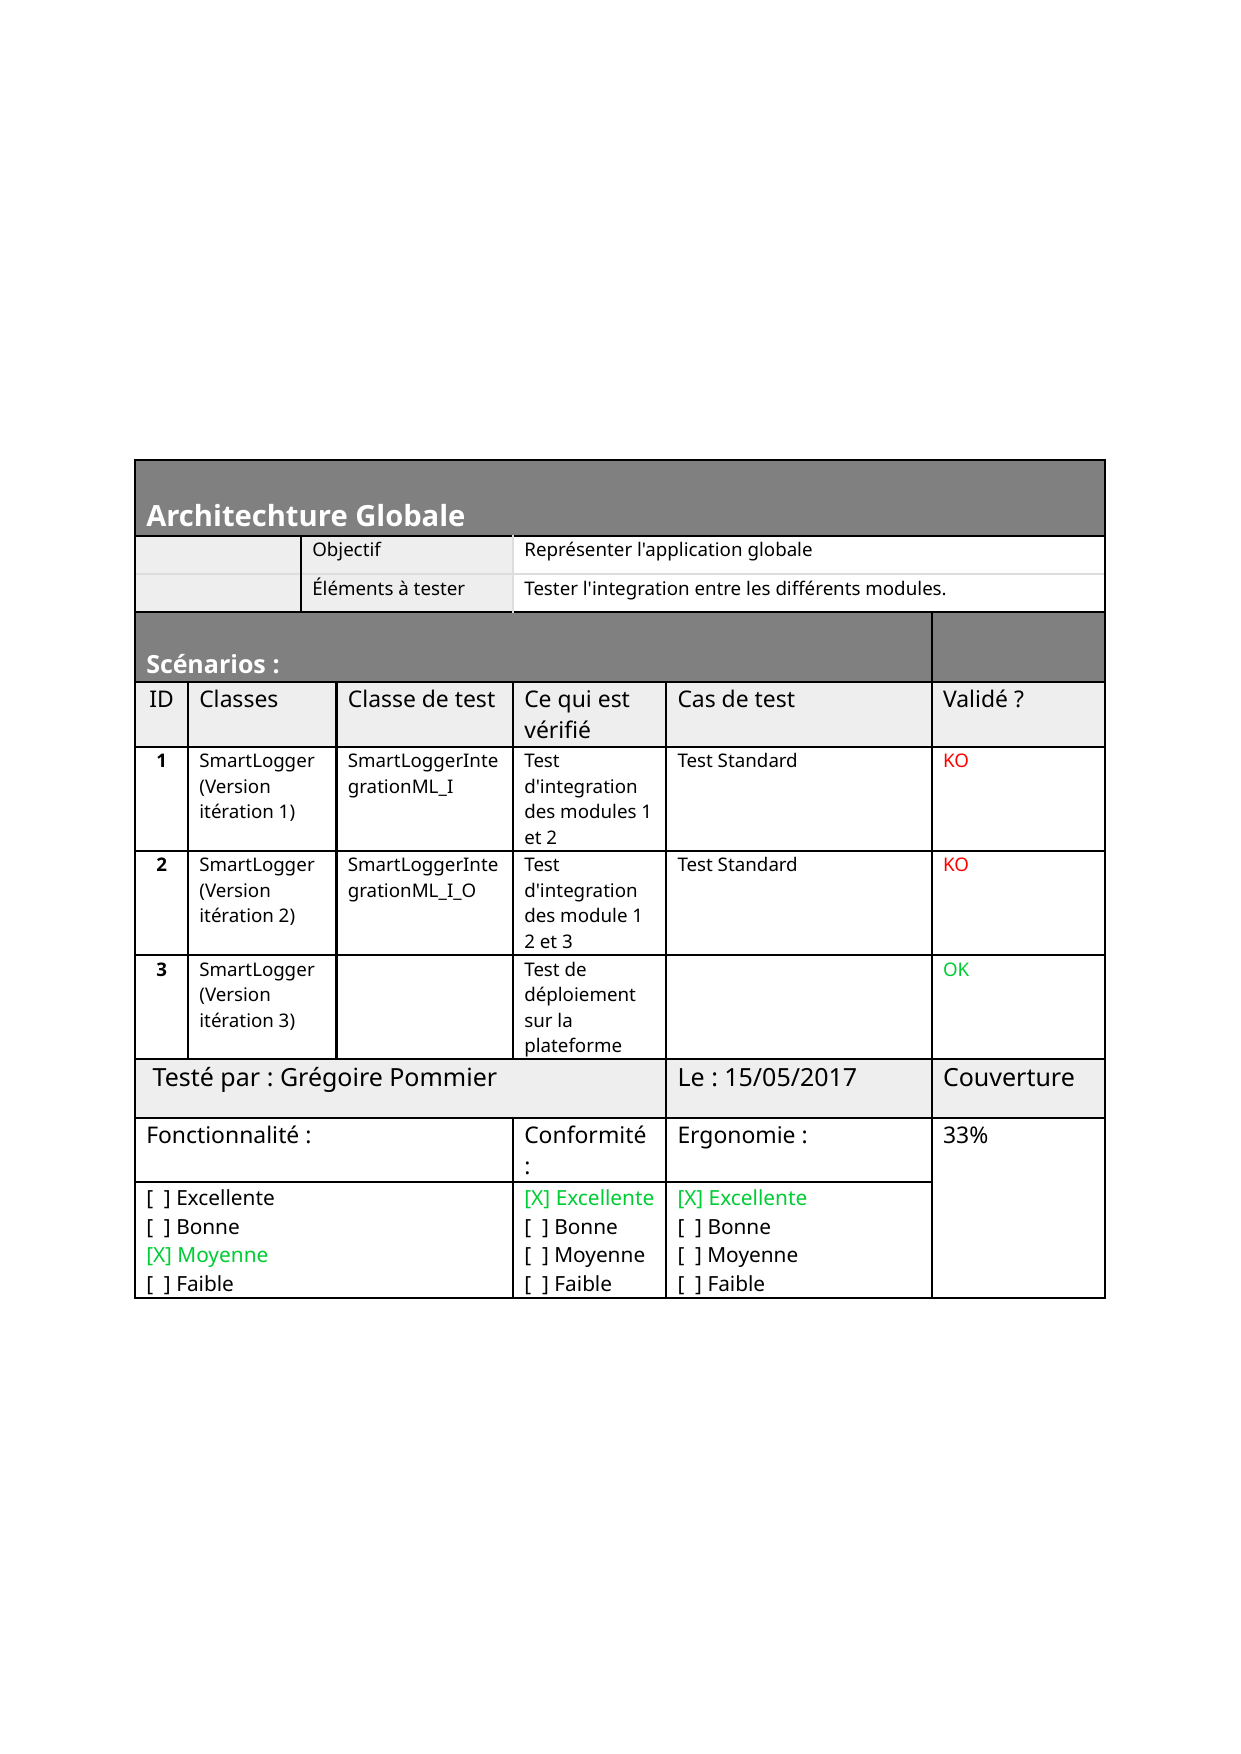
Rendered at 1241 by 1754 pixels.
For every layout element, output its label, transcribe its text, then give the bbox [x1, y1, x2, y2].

table_cell SmartLoggerIntegrationML_I [338, 748, 512, 850]
table_cell [933, 613, 1104, 681]
table_cell Test de déploiement sur la plateforme [514, 956, 665, 1058]
table_cell SmartLogger (Version itération 2) [189, 852, 335, 954]
table_cell Objectif [302, 537, 512, 573]
table_cell Validé ? [933, 683, 1104, 746]
table_cell SmartLogger (Version itération 1) [189, 748, 335, 850]
table_cell SmartLogger (Version itération 3) [189, 956, 335, 1058]
table_cell [136, 537, 300, 573]
table_cell SmartLoggerIntegrationML_I_O [338, 852, 512, 954]
table_cell 2 [136, 852, 187, 954]
table_cell Cas de test [667, 683, 931, 746]
table_cell Scénarios : [136, 613, 931, 681]
table_cell Ergonomie : [667, 1119, 931, 1181]
table_cell 33% [933, 1119, 1104, 1297]
table_cell OK [933, 956, 1104, 1058]
table_cell Éléments à tester [302, 575, 512, 611]
table_cell [X] Excellente [ ] Bonne [ ] Moyenne [ ] Faible [667, 1183, 931, 1297]
table_cell Test d'integration des modules 1 et 2 [514, 748, 665, 850]
table_cell KO [933, 852, 1104, 954]
table_cell 3 [136, 956, 187, 1058]
table_cell Conformité : [514, 1119, 665, 1181]
table_cell [667, 956, 931, 1058]
table_header Architechture Globale [136, 461, 1104, 535]
table_cell Test Standard [667, 852, 931, 954]
table_cell Fonctionnalité : [136, 1119, 512, 1181]
table_cell Représenter l'application globale [514, 537, 1104, 573]
table_cell 1 [136, 748, 187, 850]
table_cell [136, 575, 300, 611]
table_cell [338, 956, 512, 1058]
table_cell Testé par : Grégoire Pommier [136, 1060, 665, 1117]
table_cell Tester l'integration entre les différents modules. [514, 575, 1104, 611]
table_cell [ ] Excellente [ ] Bonne [X] Moyenne [ ] Faible [136, 1183, 512, 1297]
table_cell ID [136, 683, 187, 746]
table_cell [X] Excellente [ ] Bonne [ ] Moyenne [ ] Faible [514, 1183, 665, 1297]
table_cell Test Standard [667, 748, 931, 850]
table_cell Classe de test [338, 683, 512, 746]
table_cell Le : 15/05/2017 [667, 1060, 931, 1117]
table_cell Ce qui est vérifié [514, 683, 665, 746]
table_cell Couverture [933, 1060, 1104, 1117]
table_cell KO [933, 748, 1104, 850]
table_cell Classes [189, 683, 335, 746]
table_cell Test d'integration des module 1 2 et 3 [514, 852, 665, 954]
